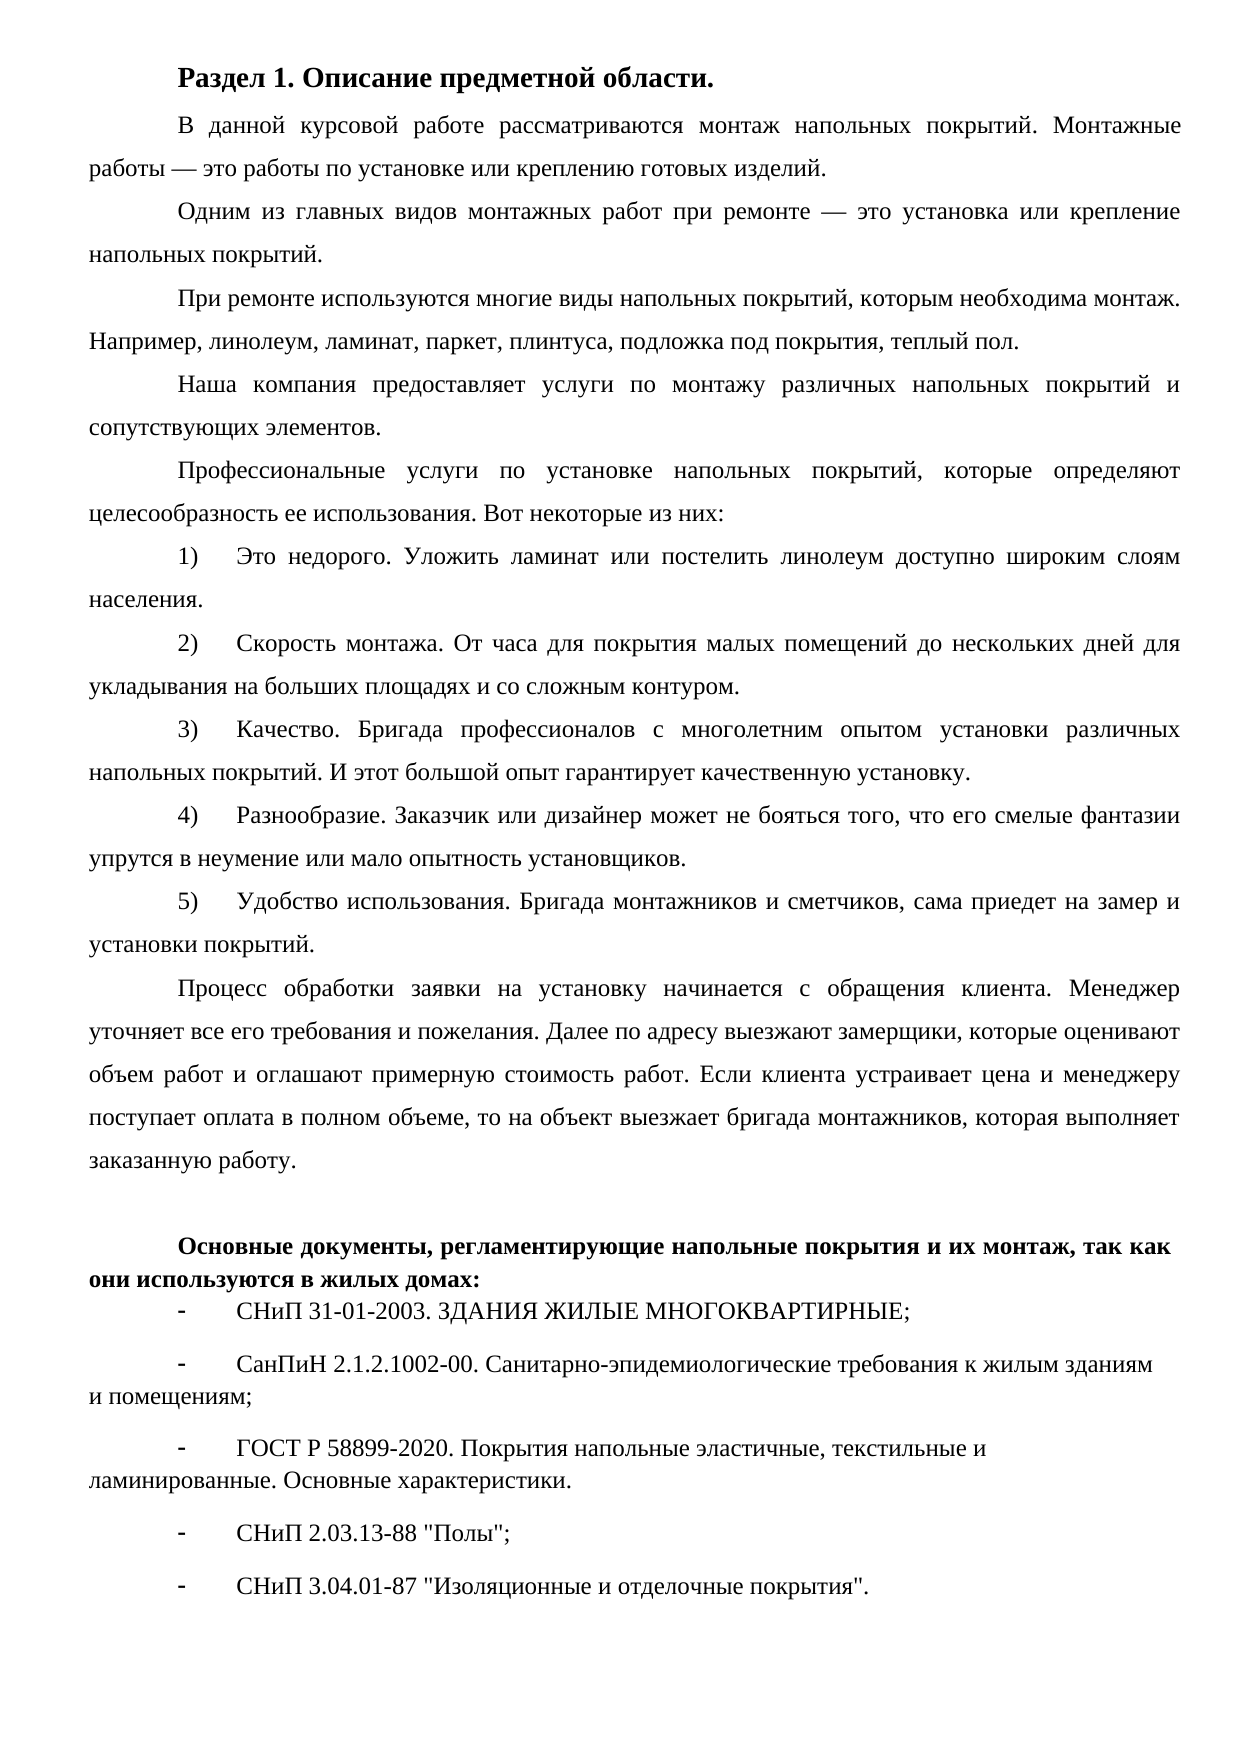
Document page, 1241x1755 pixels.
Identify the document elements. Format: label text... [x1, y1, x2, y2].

text При ремонте используются многие виды напольных покрытий, которым необходима монтаж. Например, линолеум, ламинат, паркет, плинтуса, подложка под покрытия, теплый пол. [89, 283, 1181, 354]
list ГОСТ Р 58899-2020. Покрытия напольные эластичные, текстильные и ламинированные. Основные характеристики. [89, 1433, 1172, 1494]
list СНиП 3.04.01-87 "Изоляционные и отделочные покрытия". [89, 1571, 1172, 1600]
list СНиП 2.03.13-88 "Полы"; [89, 1518, 1172, 1546]
text Профессиональные услуги по установке напольных покрытий, которые определяют целесообразность ее использования. Вот некоторые из них: [89, 455, 1181, 527]
text 2) Скорость монтажа. От часа для покрытия малых помещений до нескольких дней для укладывания на больших площадях и со сложным контуром. [89, 628, 1181, 699]
text 5) Удобство использования. Бригада монтажников и сметчиков, сама приедет на замер и установки покрытий. [89, 886, 1181, 958]
text Процесс обработки заявки на установку начинается с обращения клиента. Менеджер уточняет все его требования и пожелания. Далее по адресу выезжают замерщики, которые оценивают объем работ и оглашают примерную стоимость работ. Если клиента устраивает цена и менеджеру поступает оплата в полном объеме, то на объект выезжает бригада монтажников, которая выполняет заказанную работу. [89, 973, 1181, 1174]
text Наша компания предоставляет услуги по монтажу различных напольных покрытий и сопутствующих элементов. [89, 369, 1181, 441]
text Одним из главных видов монтажных работ при ремонте — это установка или крепление напольных покрытий. [89, 196, 1181, 268]
text В данной курсовой работе рассматриваются монтаж напольных покрытий. Монтажные работы — это работы по установке или креплению готовых изделий. [89, 110, 1181, 182]
list СНиП 31-01-2003. ЗДАНИЯ ЖИЛЫЕ МНОГОКВАРТИРНЫЕ; [89, 1296, 1172, 1324]
text 4) Разнообразие. Заказчик или дизайнер может не бояться того, что его смелые фантазии упрутся в неумение или мало опытность установщиков. [89, 800, 1181, 872]
text 1) Это недорого. Уложить ламинат или постелить линолеум доступно широким слоям населения. [89, 541, 1181, 613]
text Основные документы, регламентирующие напольные покрытия и их монтаж, так как они используются в жилых домах: [89, 1231, 1172, 1292]
text Раздел 1. Описание предметной области. [89, 60, 1181, 93]
list СанПиН 2.1.2.1002-00. Санитарно-эпидемиологические требования к жилым зданиям и помещениям; [89, 1349, 1172, 1410]
text 3) Качество. Бригада профессионалов с многолетним опытом установки различных напольных покрытий. И этот большой опыт гарантирует качественную установку. [89, 714, 1181, 786]
